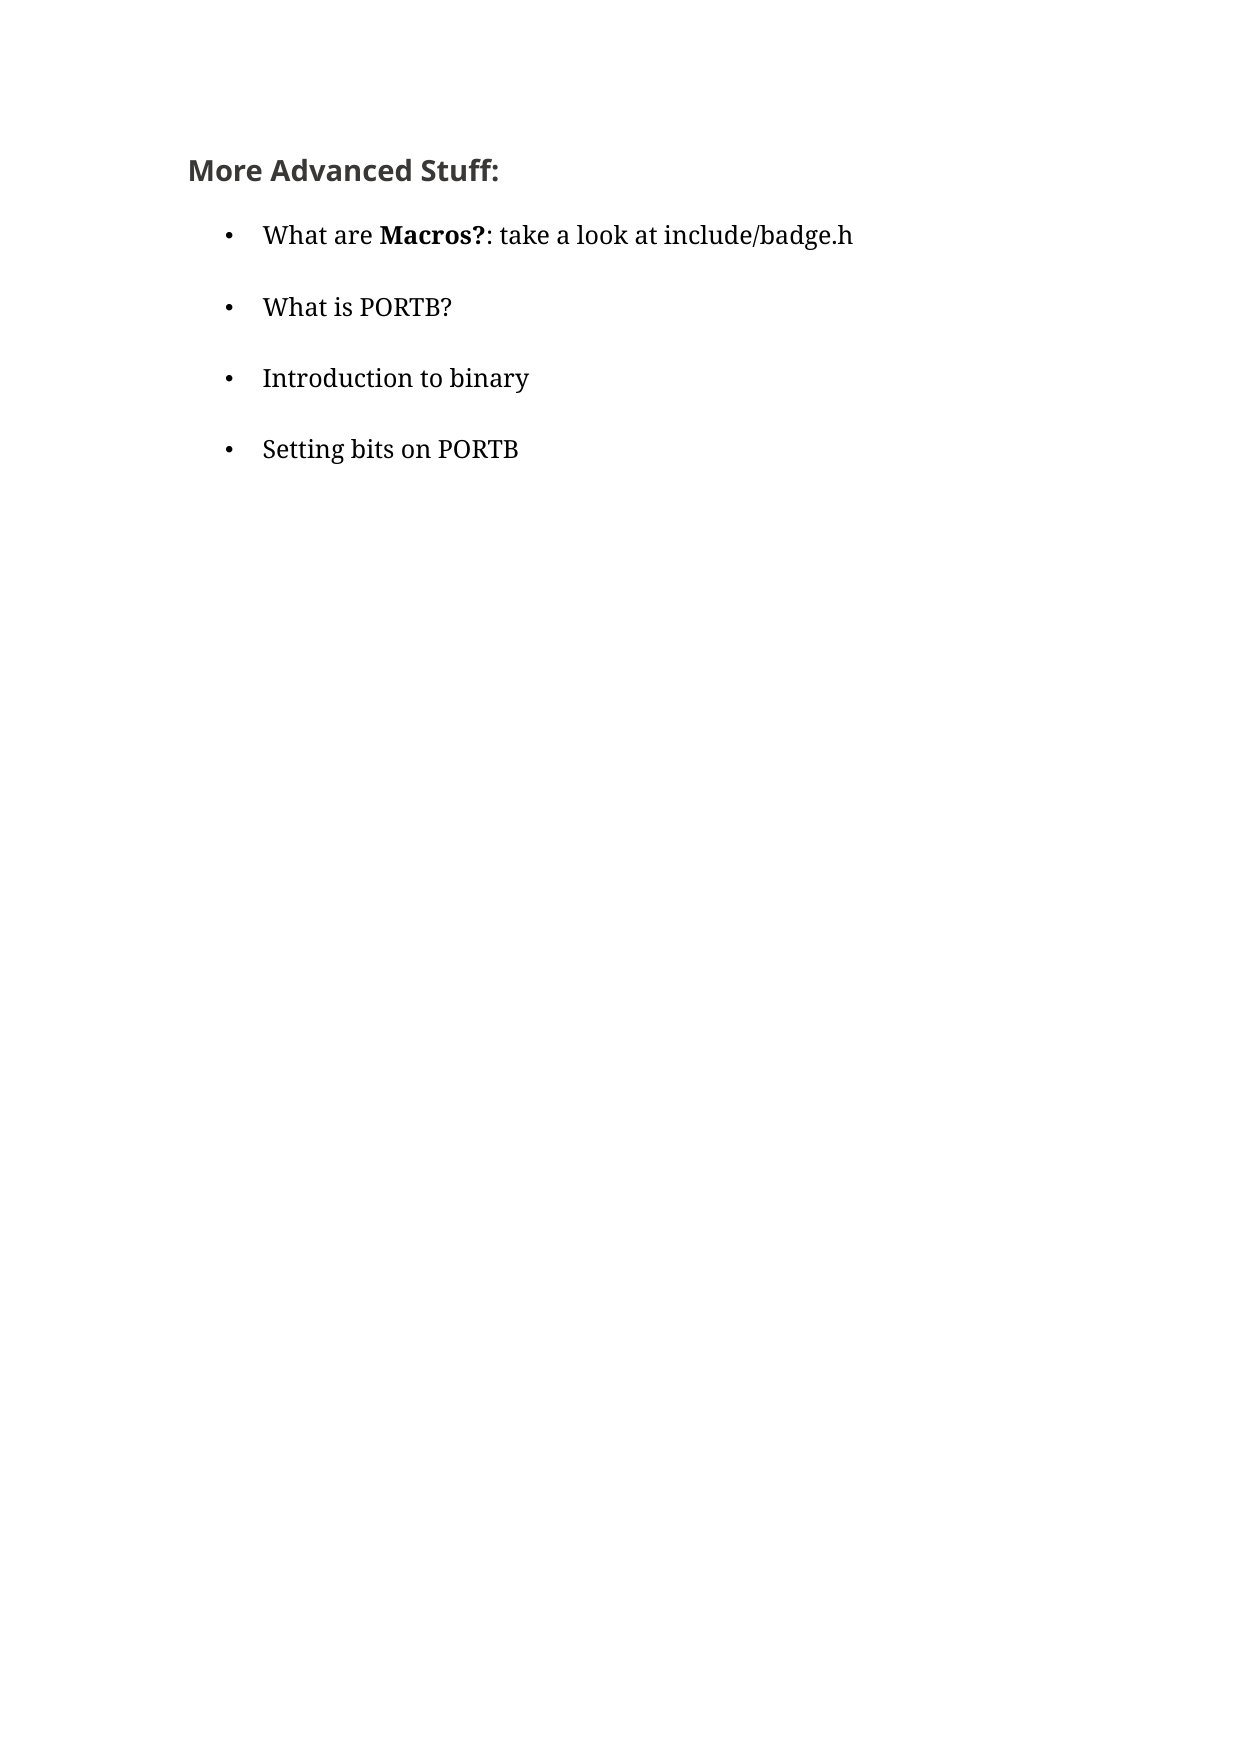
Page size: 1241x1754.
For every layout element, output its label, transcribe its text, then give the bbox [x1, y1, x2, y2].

list What are Macros?: take a look at include/badge.h [225, 218, 1053, 252]
list What is PORTB? [225, 289, 1053, 323]
list Setting bits on PORTB [225, 432, 1053, 466]
subtitle More Advanced Stuff: [187, 150, 1053, 190]
list Introduction to binary [225, 361, 1053, 394]
